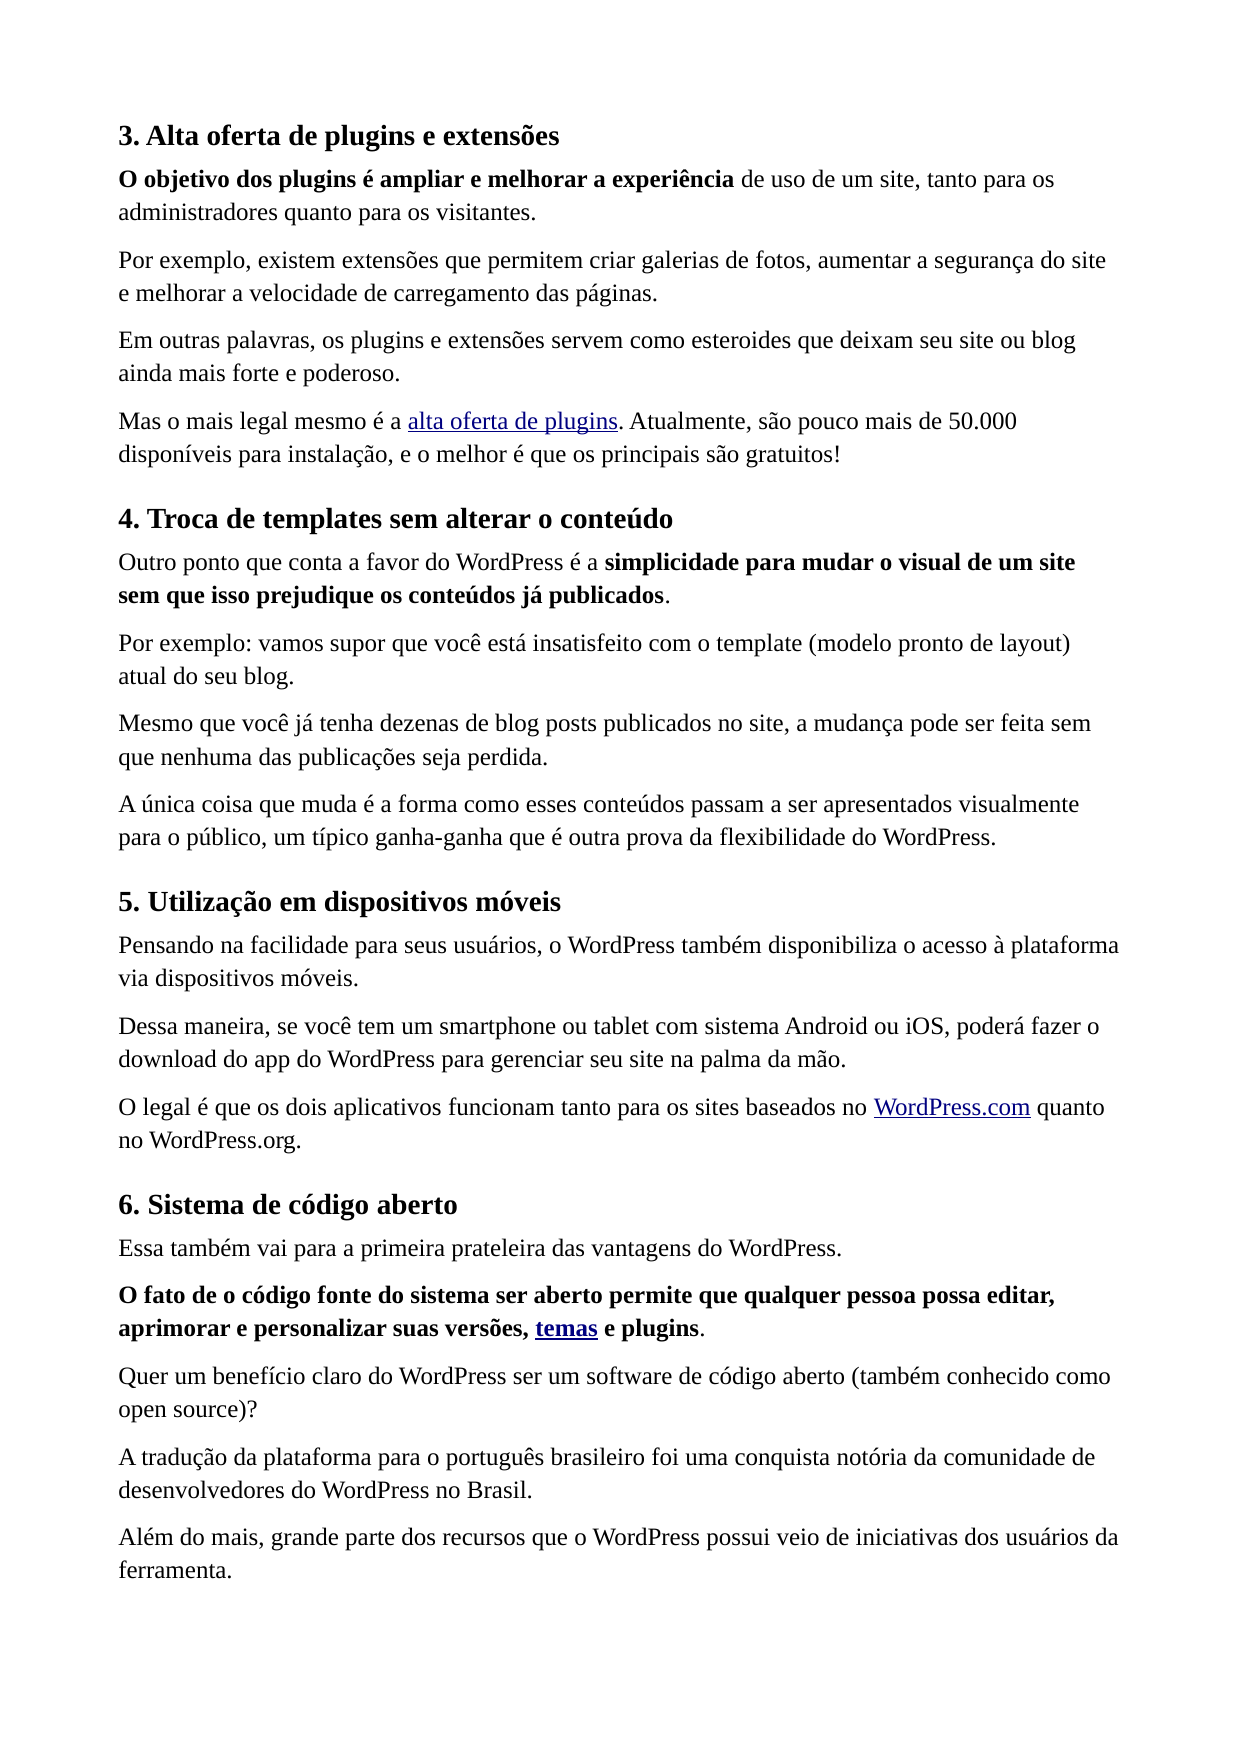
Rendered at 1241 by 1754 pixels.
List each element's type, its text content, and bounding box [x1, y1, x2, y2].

subtitle 6. Sistema de código aberto [118, 1187, 1122, 1220]
text O legal é que os dois aplicativos funcionam tanto para os sites baseados no WordPress.com quanto no WordPress.org. [118, 1092, 1122, 1153]
text Por exemplo, existem extensões que permitem criar galerias de fotos, aumentar a segurança do site e melhorar a velocidade de carregamento das páginas. [118, 245, 1122, 307]
text Essa também vai para a primeira prateleira das vantagens do WordPress. [118, 1233, 1122, 1262]
subtitle 4. Troca de templates sem alterar o conteúdo [118, 501, 1122, 535]
text Pensando na facilidade para seus usuários, o WordPress também disponibiliza o acesso à plataforma via dispositivos móveis. [118, 930, 1122, 992]
text Em outras palavras, os plugins e extensões servem como esteroides que deixam seu site ou blog ainda mais forte e poderoso. [118, 325, 1122, 387]
text A única coisa que muda é a forma como esses conteúdos passam a ser apresentados visualmente para o público, um típico ganha-ganha que é outra prova da flexibilidade do WordPress. [118, 789, 1122, 851]
text O objetivo dos plugins é ampliar e melhorar a experiência de uso de um site, tanto para os administradores quanto para os visitantes. [118, 164, 1122, 226]
text Quer um benefício claro do WordPress ser um software de código aberto (também conhecido como open source)? [118, 1361, 1122, 1423]
text Mesmo que você já tenha dezenas de blog posts publicados no site, a mudança pode ser feita sem que nenhuma das publicações seja perdida. [118, 708, 1122, 770]
text Por exemplo: vamos supor que você está insatisfeito com o template (modelo pronto de layout) atual do seu blog. [118, 628, 1122, 690]
text A tradução da plataforma para o português brasileiro foi uma conquista notória da comunidade de desenvolvedores do WordPress no Brasil. [118, 1442, 1122, 1503]
text Mas o mais legal mesmo é a alta oferta de plugins. Atualmente, são pouco mais de 50.000 disponíveis para instalação, e o melhor é que os principais são gratuitos! [118, 406, 1122, 468]
text Dessa maneira, se você tem um smartphone ou tablet com sistema Android ou iOS, poderá fazer o download do app do WordPress para gerenciar seu site na palma da mão. [118, 1011, 1122, 1073]
text Outro ponto que conta a favor do WordPress é a simplicidade para mudar o visual de um site sem que isso prejudique os conteúdos já publicados. [118, 547, 1122, 609]
text Além do mais, grande parte dos recursos que o WordPress possui veio de iniciativas dos usuários da ferramenta. [118, 1522, 1122, 1584]
subtitle 3. Alta oferta de plugins e extensões [118, 118, 1122, 152]
subtitle 5. Utilização em dispositivos móveis [118, 884, 1122, 918]
text O fato de o código fonte do sistema ser aberto permite que qualquer pessoa possa editar, aprimorar e personalizar suas versões, temas e plugins. [118, 1281, 1122, 1342]
